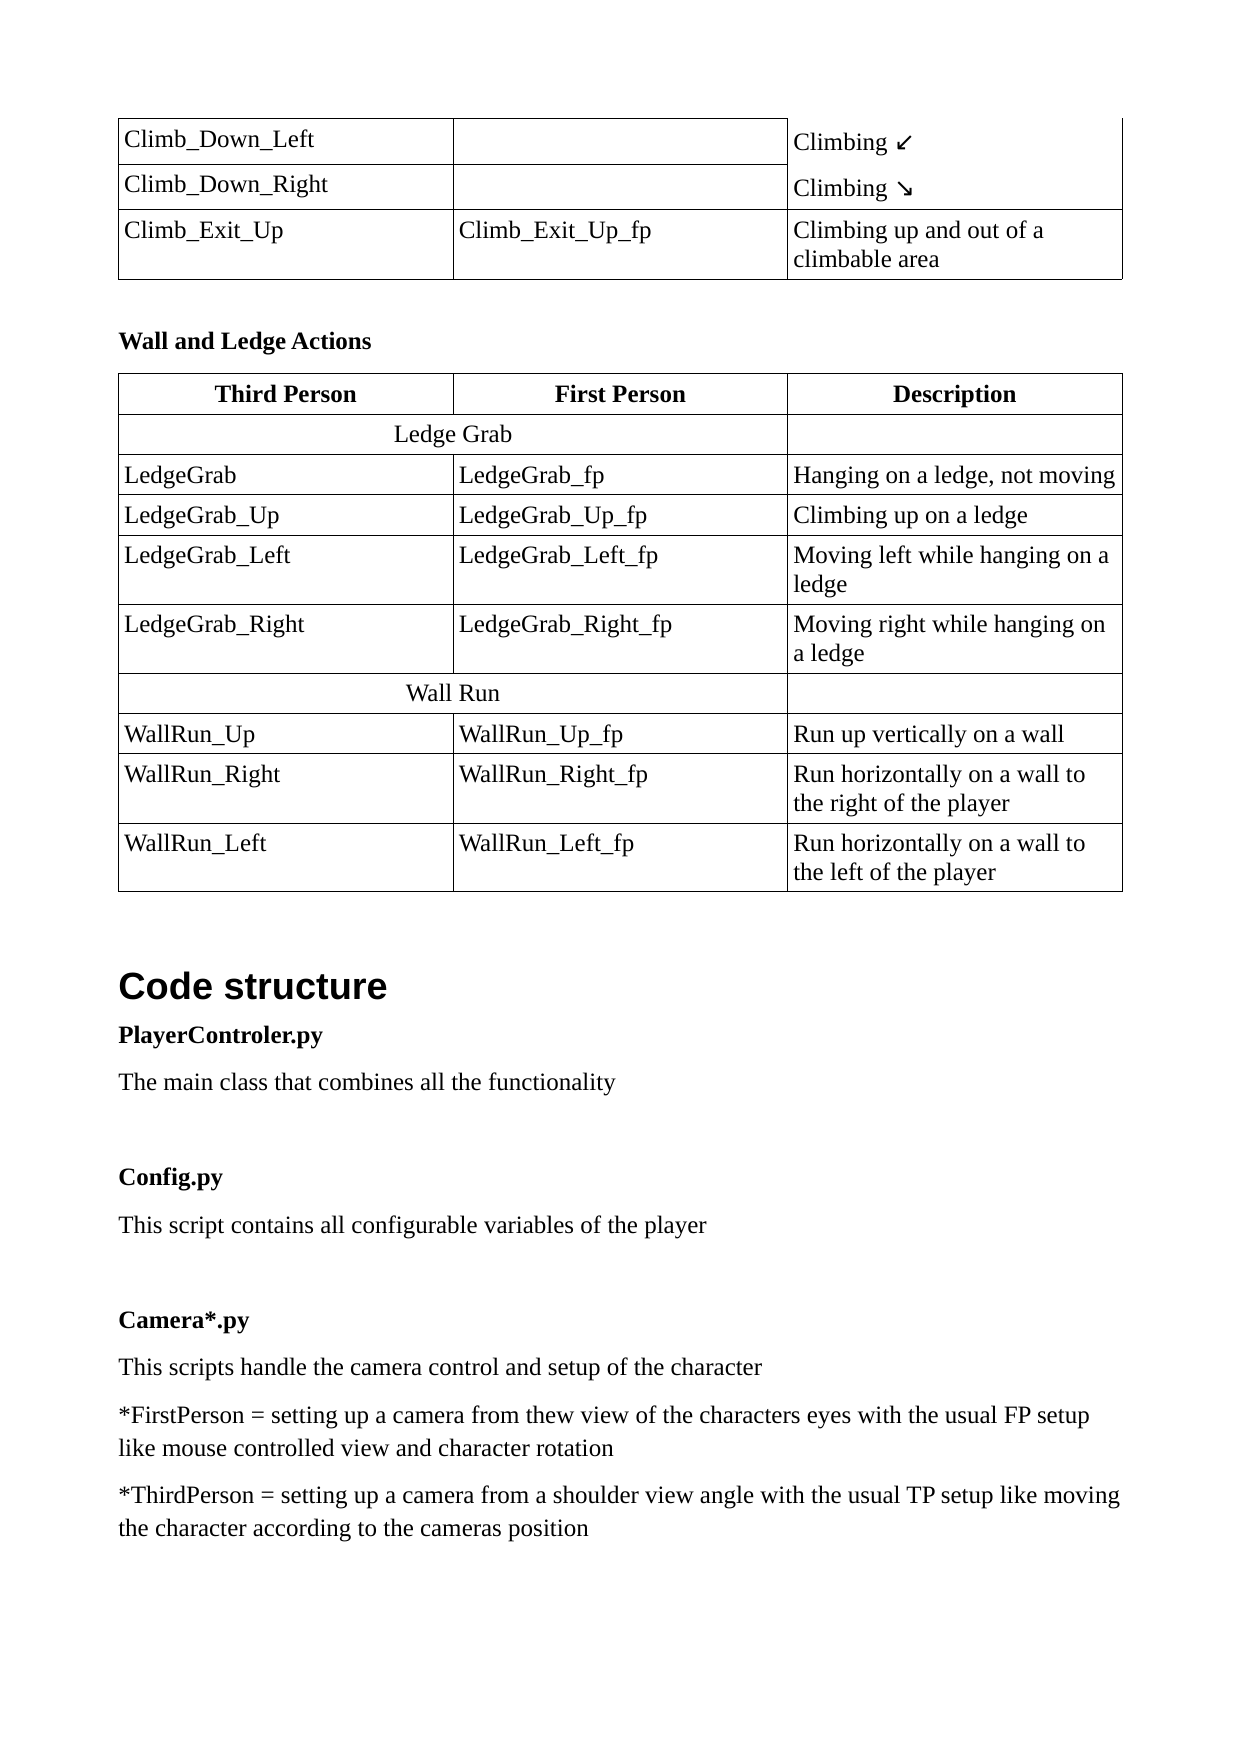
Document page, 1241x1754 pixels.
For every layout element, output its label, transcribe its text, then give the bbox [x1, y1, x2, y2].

text Camera*.py [118, 1305, 1122, 1333]
table_cell WallRun_Left [119, 824, 453, 891]
table_cell Climb_Exit_Up_fp [454, 210, 787, 278]
text Wall and Ledge Actions [118, 326, 1122, 354]
table_cell WallRun_Left_fp [454, 824, 787, 891]
table_cell [454, 119, 787, 164]
text PlayerControler.py [118, 1020, 1122, 1049]
table_cell Ledge Grab [119, 415, 787, 454]
subtitle Code structure [118, 964, 1122, 1007]
table_cell Run horizontally on a wall to the right of the player [788, 754, 1122, 822]
table_cell LedgeGrab_Left [119, 536, 453, 604]
table_cell LedgeGrab_Up [119, 495, 453, 534]
table_cell Climb_Down_Left [119, 119, 453, 164]
table_cell Run horizontally on a wall to the left of the player [788, 824, 1122, 891]
table_cell [454, 165, 787, 209]
table_cell WallRun_Up [119, 714, 453, 753]
table_cell LedgeGrab_Right [119, 605, 453, 673]
table_cell [788, 674, 1122, 713]
table_header Third Person [119, 374, 453, 414]
table_cell Wall Run [119, 674, 787, 713]
table_cell WallRun_Right_fp [454, 754, 787, 822]
table_cell Climb_Exit_Up [119, 210, 453, 278]
table_cell Climbing up on a ledge [788, 495, 1122, 534]
table_cell Hanging on a ledge, not moving [788, 455, 1122, 494]
table_cell Climbing up and out of a climbable area [788, 210, 1122, 278]
table_cell Moving left while hanging on a ledge [788, 536, 1122, 604]
table_cell WallRun_Up_fp [454, 714, 787, 753]
text The main class that combines all the functionality [118, 1067, 1122, 1096]
table_cell Moving right while hanging on a ledge [788, 605, 1122, 673]
table_cell LedgeGrab_Right_fp [454, 605, 787, 673]
table_cell WallRun_Right [119, 754, 453, 822]
table_cell LedgeGrab_Left_fp [454, 536, 787, 604]
table_cell Run up vertically on a wall [788, 714, 1122, 753]
text *ThirdPerson = setting up a camera from a shoulder view angle with the usual TP setup like moving the character according to the cameras position [118, 1481, 1122, 1542]
table_cell LedgeGrab [119, 455, 453, 494]
table_header Description [788, 374, 1122, 414]
text This scripts handle the camera control and setup of the character [118, 1352, 1122, 1381]
text Config.py [118, 1162, 1122, 1191]
text This script contains all configurable variables of the player [118, 1210, 1122, 1239]
table_cell LedgeGrab_fp [454, 455, 787, 494]
text *FirstPerson = setting up a camera from thew view of the characters eyes with the usual FP setup like mouse controlled view and character rotation [118, 1400, 1122, 1462]
table_cell Climb_Down_Right [119, 165, 453, 209]
table_cell LedgeGrab_Up_fp [454, 495, 787, 534]
table_cell Climbing ↘ [788, 164, 1122, 209]
table_cell [788, 415, 1122, 454]
table_cell Climbing ↙ [788, 118, 1122, 164]
table_header First Person [454, 374, 787, 414]
